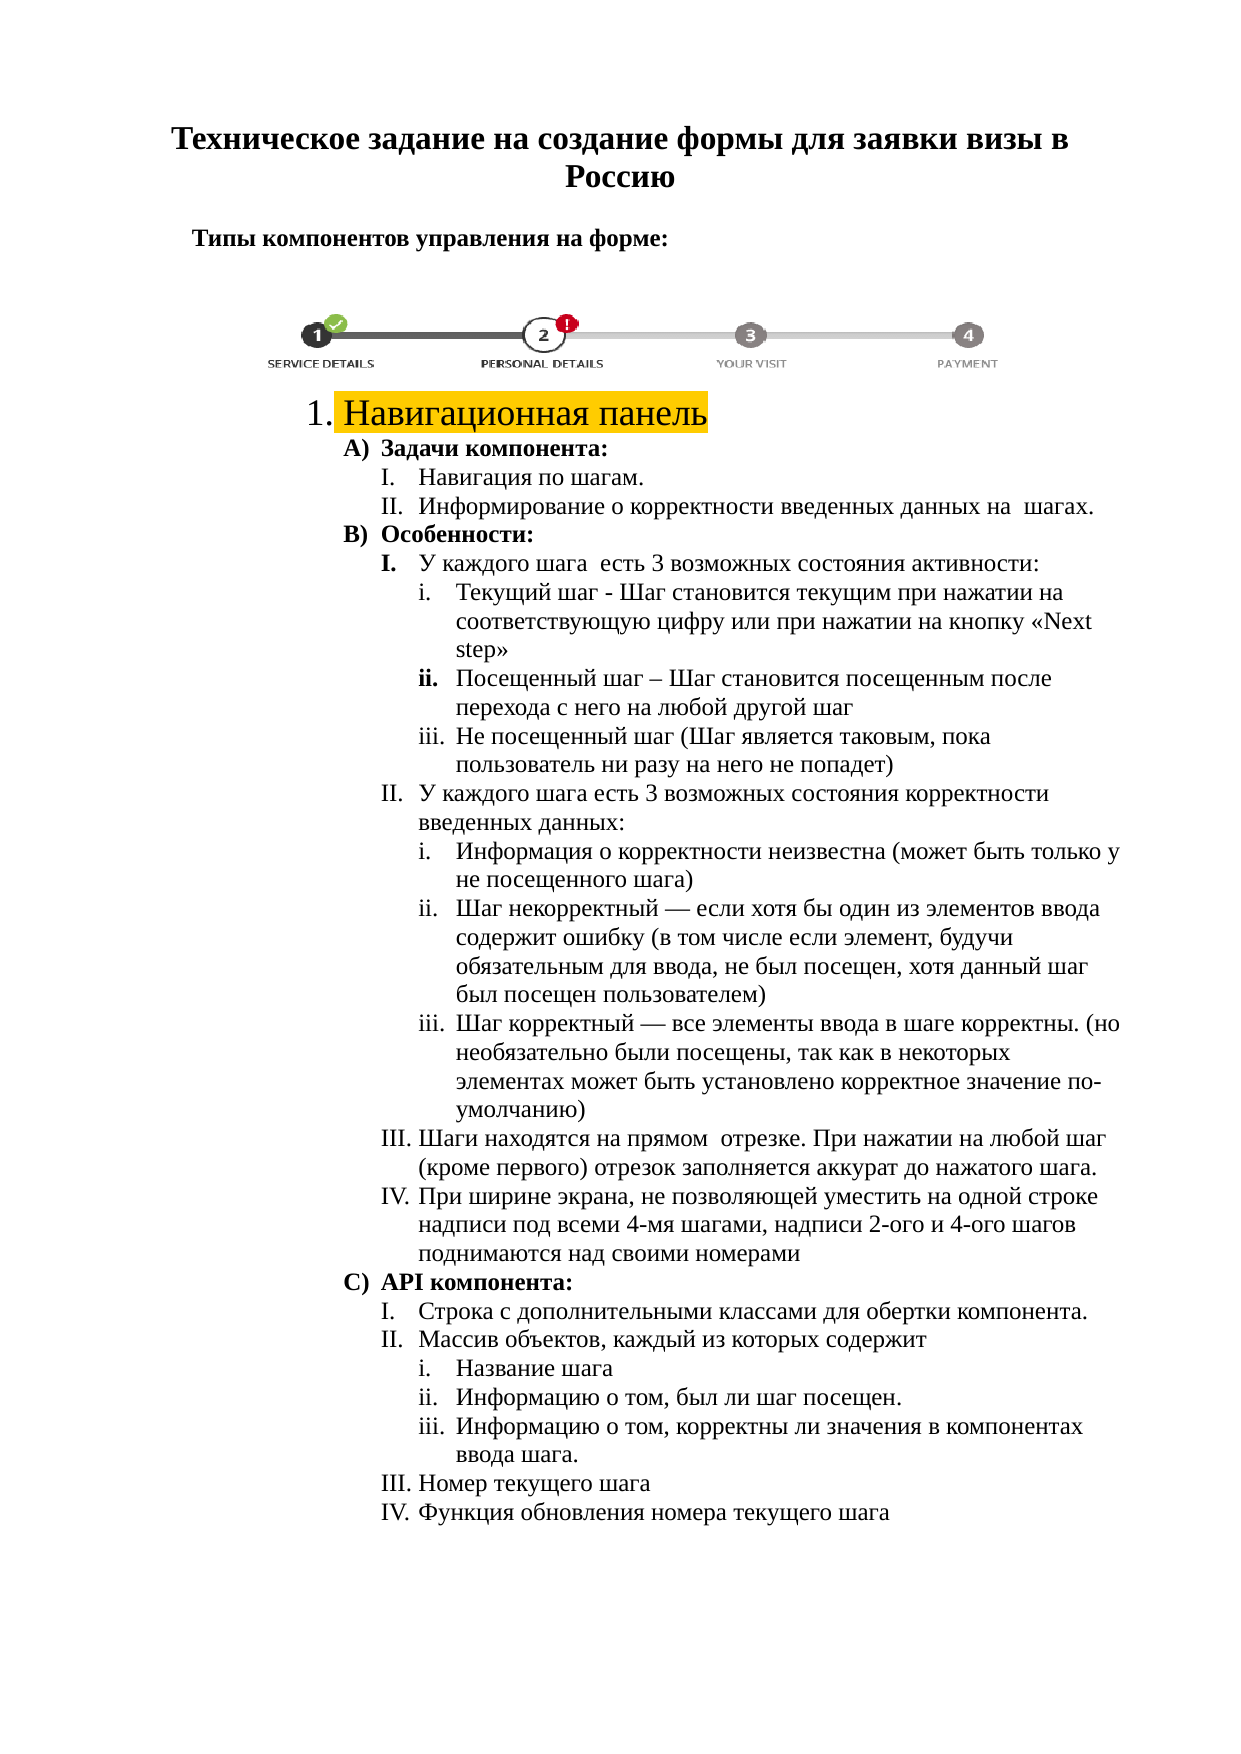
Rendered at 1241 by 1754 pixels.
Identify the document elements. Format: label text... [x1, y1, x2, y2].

list Не посещенный шаг (Шаг является таковым, пока пользователь ни разу на него не попадет) [418, 721, 1122, 778]
list При ширине экрана, не позволяющей уместить на одной строке надписи под всеми 4-мя шагами, надписи 2-ого и 4-ого шагов поднимаются над своими номерами [381, 1181, 1122, 1267]
list Шаги находятся на прямом отрезке. При нажатии на любой шаг (кроме первого) отрезок заполняется аккурат до нажатого шага. [381, 1123, 1122, 1181]
list Шаг корректный — все элементы ввода в шаге корректны. (но необязательно были посещены, так как в некоторых элементах может быть установлено корректное значение по-умолчанию) [418, 1008, 1122, 1123]
list Навигация по шагам. [381, 462, 1122, 491]
list Строка с дополнительными классами для обертки компонента. [381, 1296, 1122, 1324]
list У каждого шага есть 3 возможных состояния корректности введенных данных: [381, 778, 1122, 836]
list Шаг некорректный — если хотя бы один из элементов ввода содержит ошибку (в том числе если элемент, будучи обязательным для ввода, не был посещен, хотя данный шаг был посещен пользователем) [418, 893, 1122, 1008]
list API компонента: [343, 1267, 1122, 1296]
list У каждого шага есть 3 возможных состояния активности: [381, 548, 1122, 577]
list Текущий шаг - Шаг становится текущим при нажатии на соответствующую цифру или при нажатии на кнопку «Next step» [418, 577, 1122, 663]
list Название шага [418, 1353, 1122, 1382]
list Навигационная панель [306, 252, 1122, 433]
text Техническое задание на создание формы для заявки визы в Россию [118, 118, 1122, 195]
text Типы компонентов управления на форме: [118, 223, 1122, 252]
list Информация о корректности неизвестна (может быть только у не посещенного шага) [418, 836, 1122, 893]
list Особенности: [343, 519, 1122, 548]
list Посещенный шаг – Шаг становится посещенным после перехода с него на любой другой шаг [418, 663, 1122, 721]
list Массив объектов, каждый из которых содержит [381, 1324, 1122, 1353]
list Функция обновления номера текущего шага [381, 1497, 1122, 1526]
list Информацию о том, корректны ли значения в компонентах ввода шага. [418, 1411, 1122, 1468]
list Номер текущего шага [381, 1468, 1122, 1497]
list Информирование о корректности введенных данных на шагах. [381, 491, 1122, 519]
list Задачи компонента: [343, 433, 1122, 462]
list Информацию о том, был ли шаг посещен. [418, 1382, 1122, 1411]
